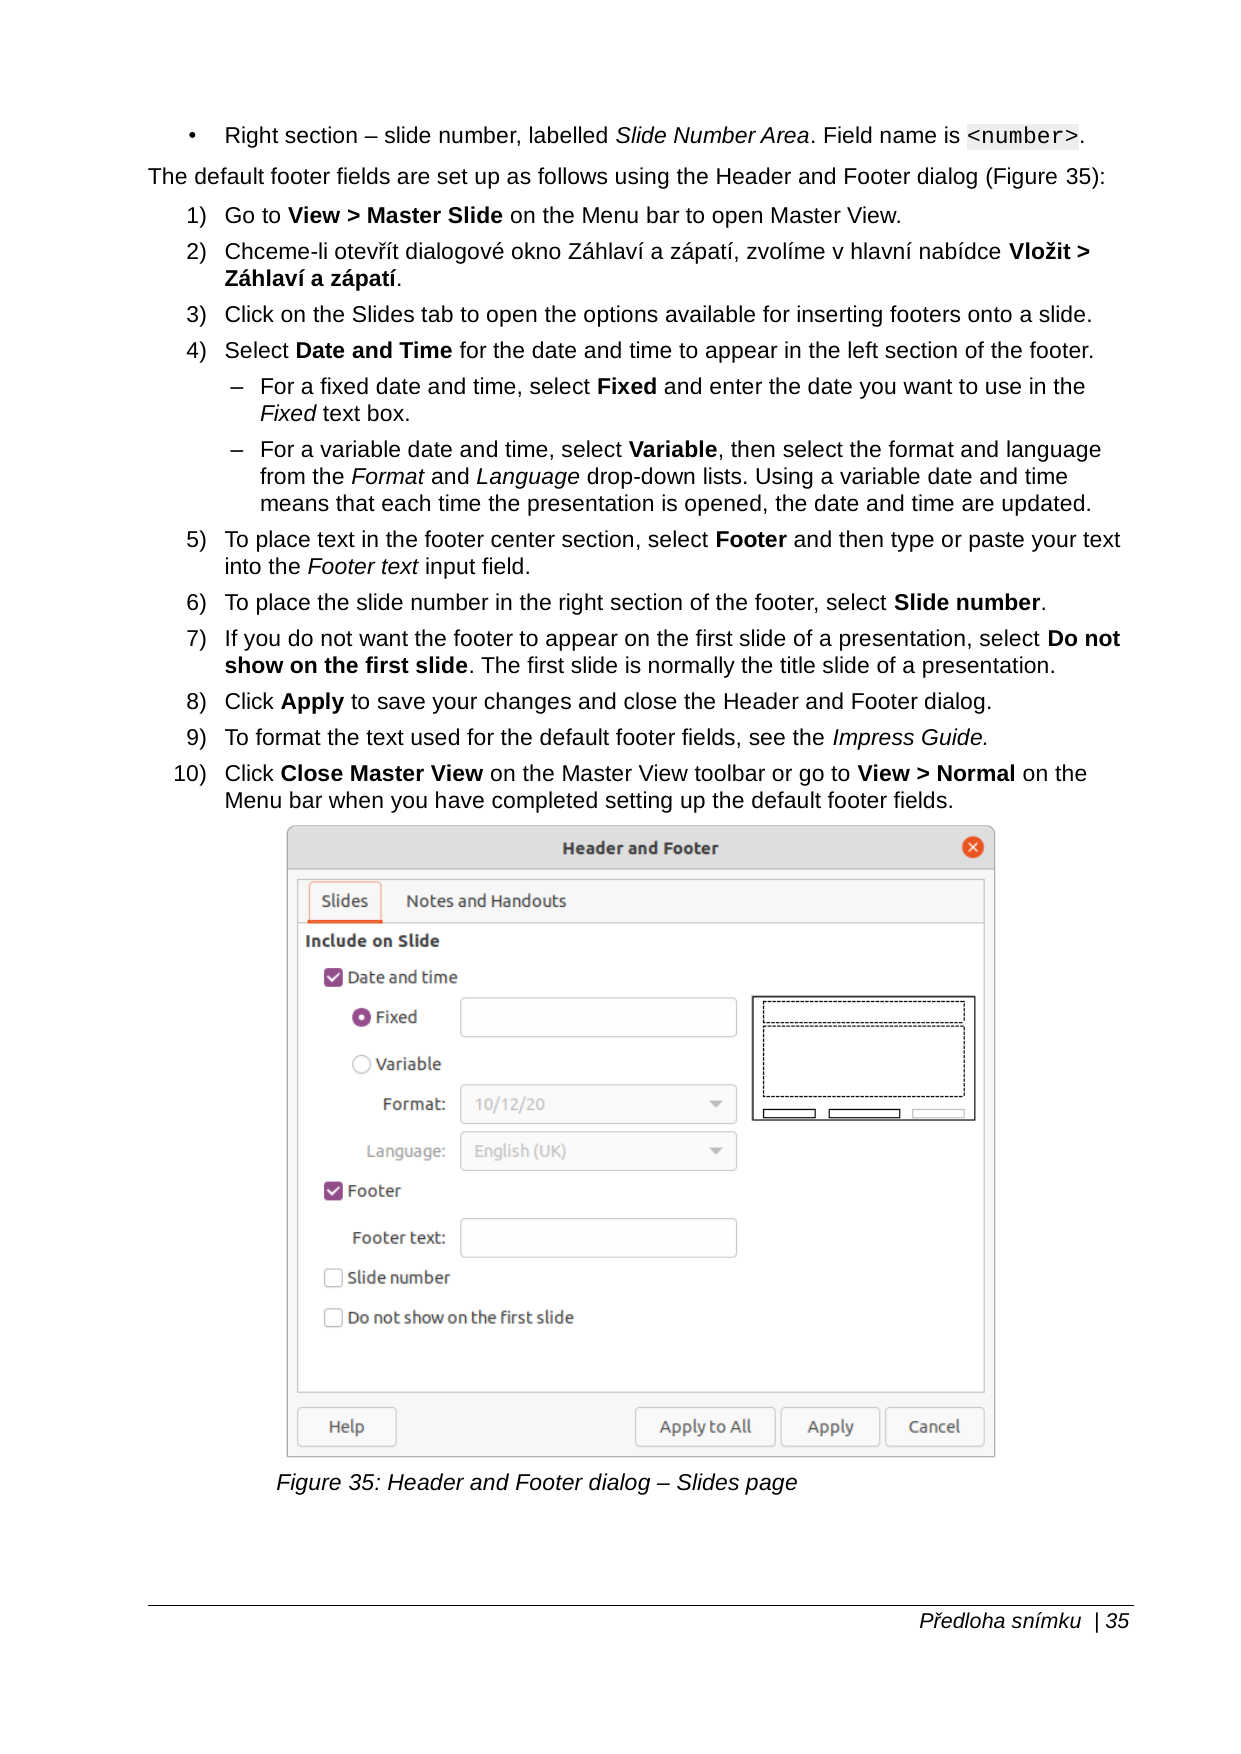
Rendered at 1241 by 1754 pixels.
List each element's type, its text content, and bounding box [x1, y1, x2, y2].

list For a variable date and time, select Variable, then select the format and language from the Format and Language drop-down lists. Using a variable date and time means that each time the presentation is opened, the date and time are updated. [230, 435, 1134, 517]
text Figure 35: Header and Footer dialog – Slides page [276, 1468, 1005, 1495]
list Select Date and Time for the date and time to appear in the left section of the footer. [207, 336, 1134, 363]
list Click on the Slides tab to open the options available for inserting footers onto a slide. [207, 301, 1134, 328]
list For a fixed date and time, select Fixed and enter the date you want to use in the Fixed text box. [230, 372, 1134, 427]
list To place the slide number in the right section of the footer, select Slide number. [207, 588, 1134, 616]
list If you do not want the footer to appear on the first slide of a presentation, select Do not show on the first slide. The first slide is normally the title slide of a presentation. [207, 624, 1134, 679]
list To place text in the footer center section, select Footer and then type or paste your text into the Footer text input field. [207, 526, 1134, 580]
list Click Close Master View on the Master View toolbar or go to View > Normal on the Menu bar when you have completed setting up the default footer fields. [207, 759, 1134, 813]
list Chceme-li otevřít dialogové okno Záhlaví a zápatí, zvolíme v hlavní nabídce Vložit > Záhlaví a zápatí. [207, 237, 1134, 292]
list Click Apply to save your changes and close the Header and Footer dialog. [207, 687, 1134, 714]
list Go to View > Master Slide on the Menu bar to open Master View. [207, 202, 1134, 229]
list The default footer fields are set up as follows using the Header and Footer dialog (Figure 35): [148, 162, 1134, 189]
list To format the text used for the default footer fields, see the Impress Guide. [207, 723, 1134, 751]
list Right section – slide number, labelled Slide Number Area. Field name is <number>. [185, 118, 1134, 153]
picture [276, 825, 1006, 1468]
